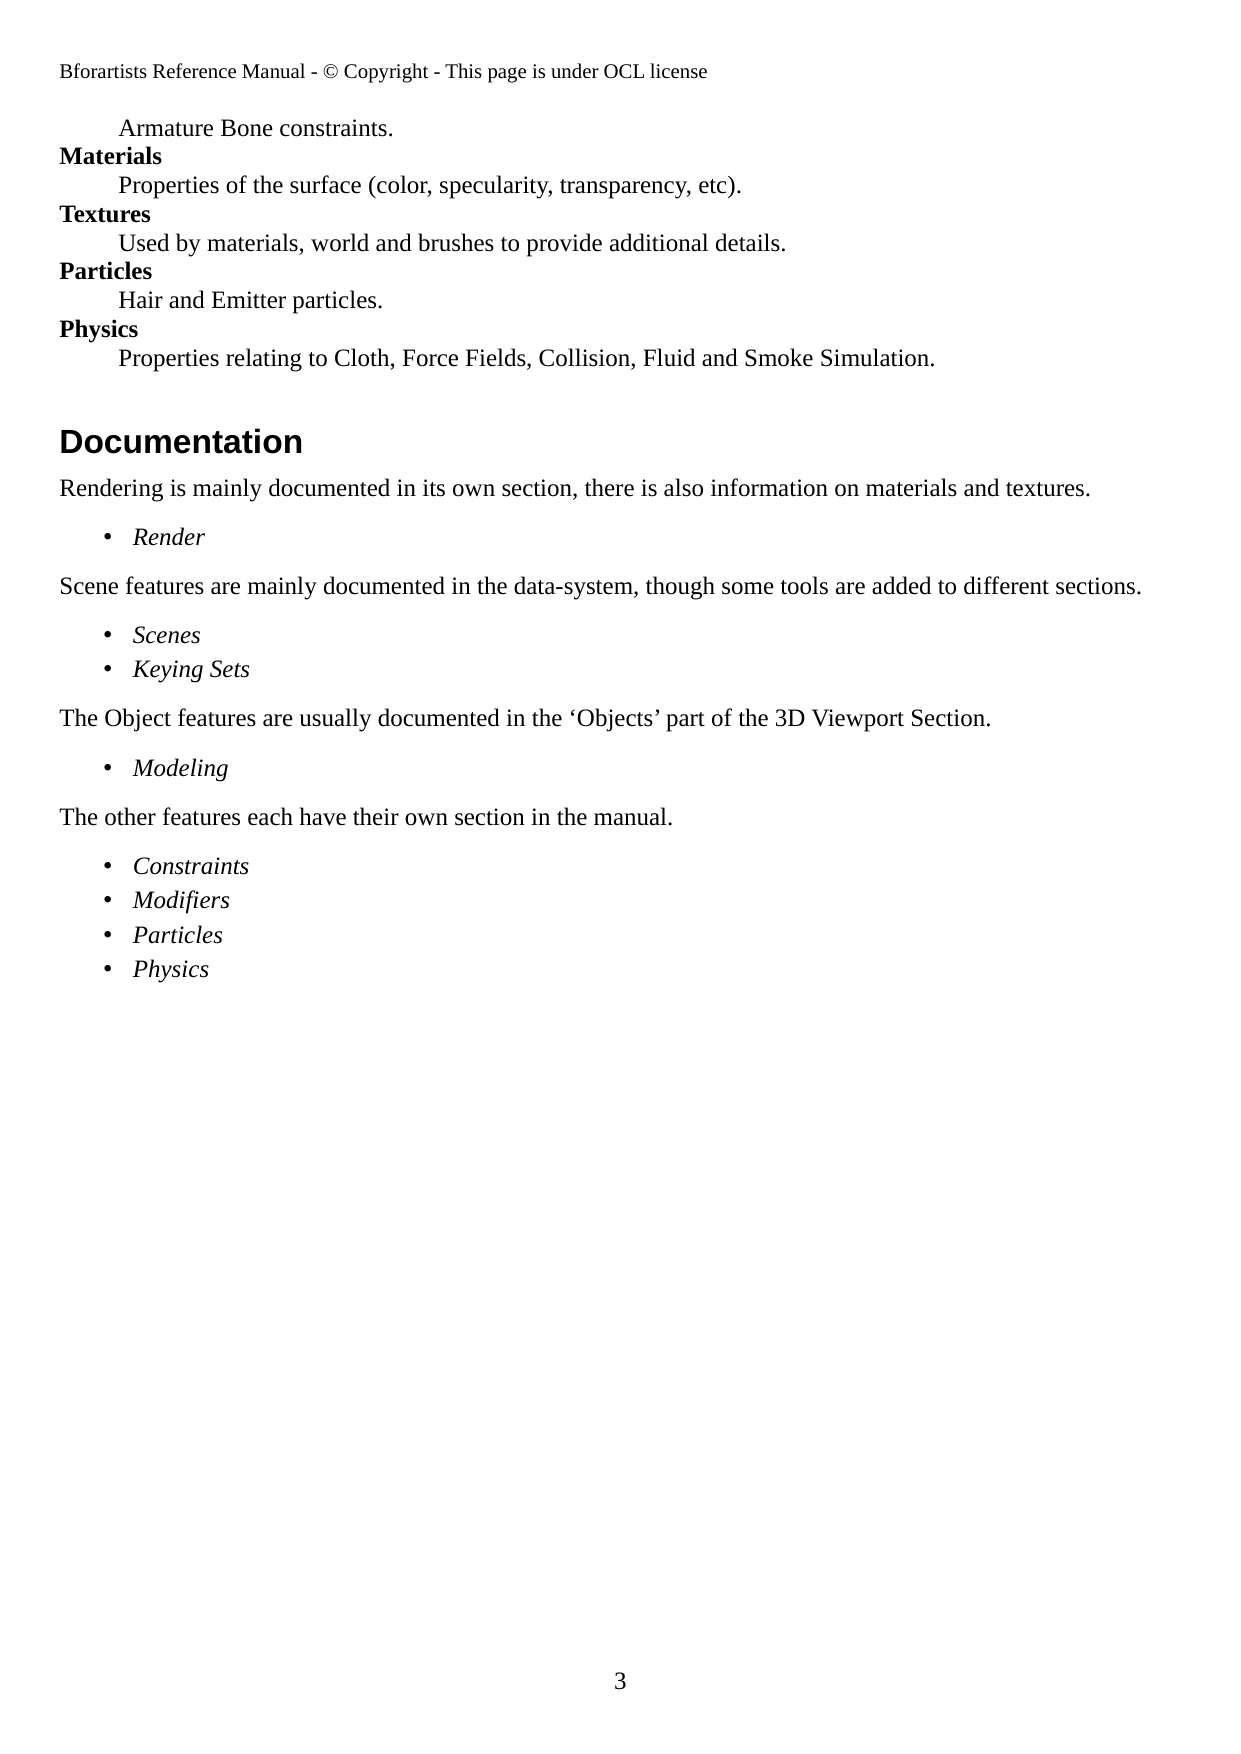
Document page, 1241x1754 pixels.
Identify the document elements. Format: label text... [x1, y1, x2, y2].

list Constraints [103, 851, 1181, 879]
list Properties relating to Cloth, Force Fields, Collision, Fluid and Smoke Simulation. [118, 343, 1181, 371]
list Render [103, 522, 1181, 551]
list Modifiers [103, 885, 1181, 914]
subtitle Textures [59, 199, 1181, 228]
text The Object features are usually documented in the ‘Objects’ part of the 3D Viewport Section. [59, 703, 1181, 732]
text Rendering is mainly documented in its own section, there is also information on materials and textures. [59, 473, 1181, 502]
text The other features each have their own section in the manual. [59, 802, 1181, 830]
list Armature Bone constraints. [118, 113, 1181, 141]
text Scene features are mainly documented in the data-system, though some tools are added to different sections. [59, 571, 1181, 600]
list Hair and Emitter particles. [118, 285, 1181, 314]
subtitle Physics [59, 314, 1181, 343]
subtitle Documentation [59, 422, 1181, 460]
list Physics [103, 954, 1181, 983]
list Particles [103, 920, 1181, 948]
list Scenes [103, 620, 1181, 649]
list Properties of the surface (color, specularity, transparency, etc). [118, 170, 1181, 199]
subtitle Particles [59, 256, 1181, 285]
list Keying Sets [103, 654, 1181, 683]
subtitle Materials [59, 141, 1181, 170]
list Used by materials, world and brushes to provide additional details. [118, 228, 1181, 256]
list Modeling [103, 753, 1181, 781]
